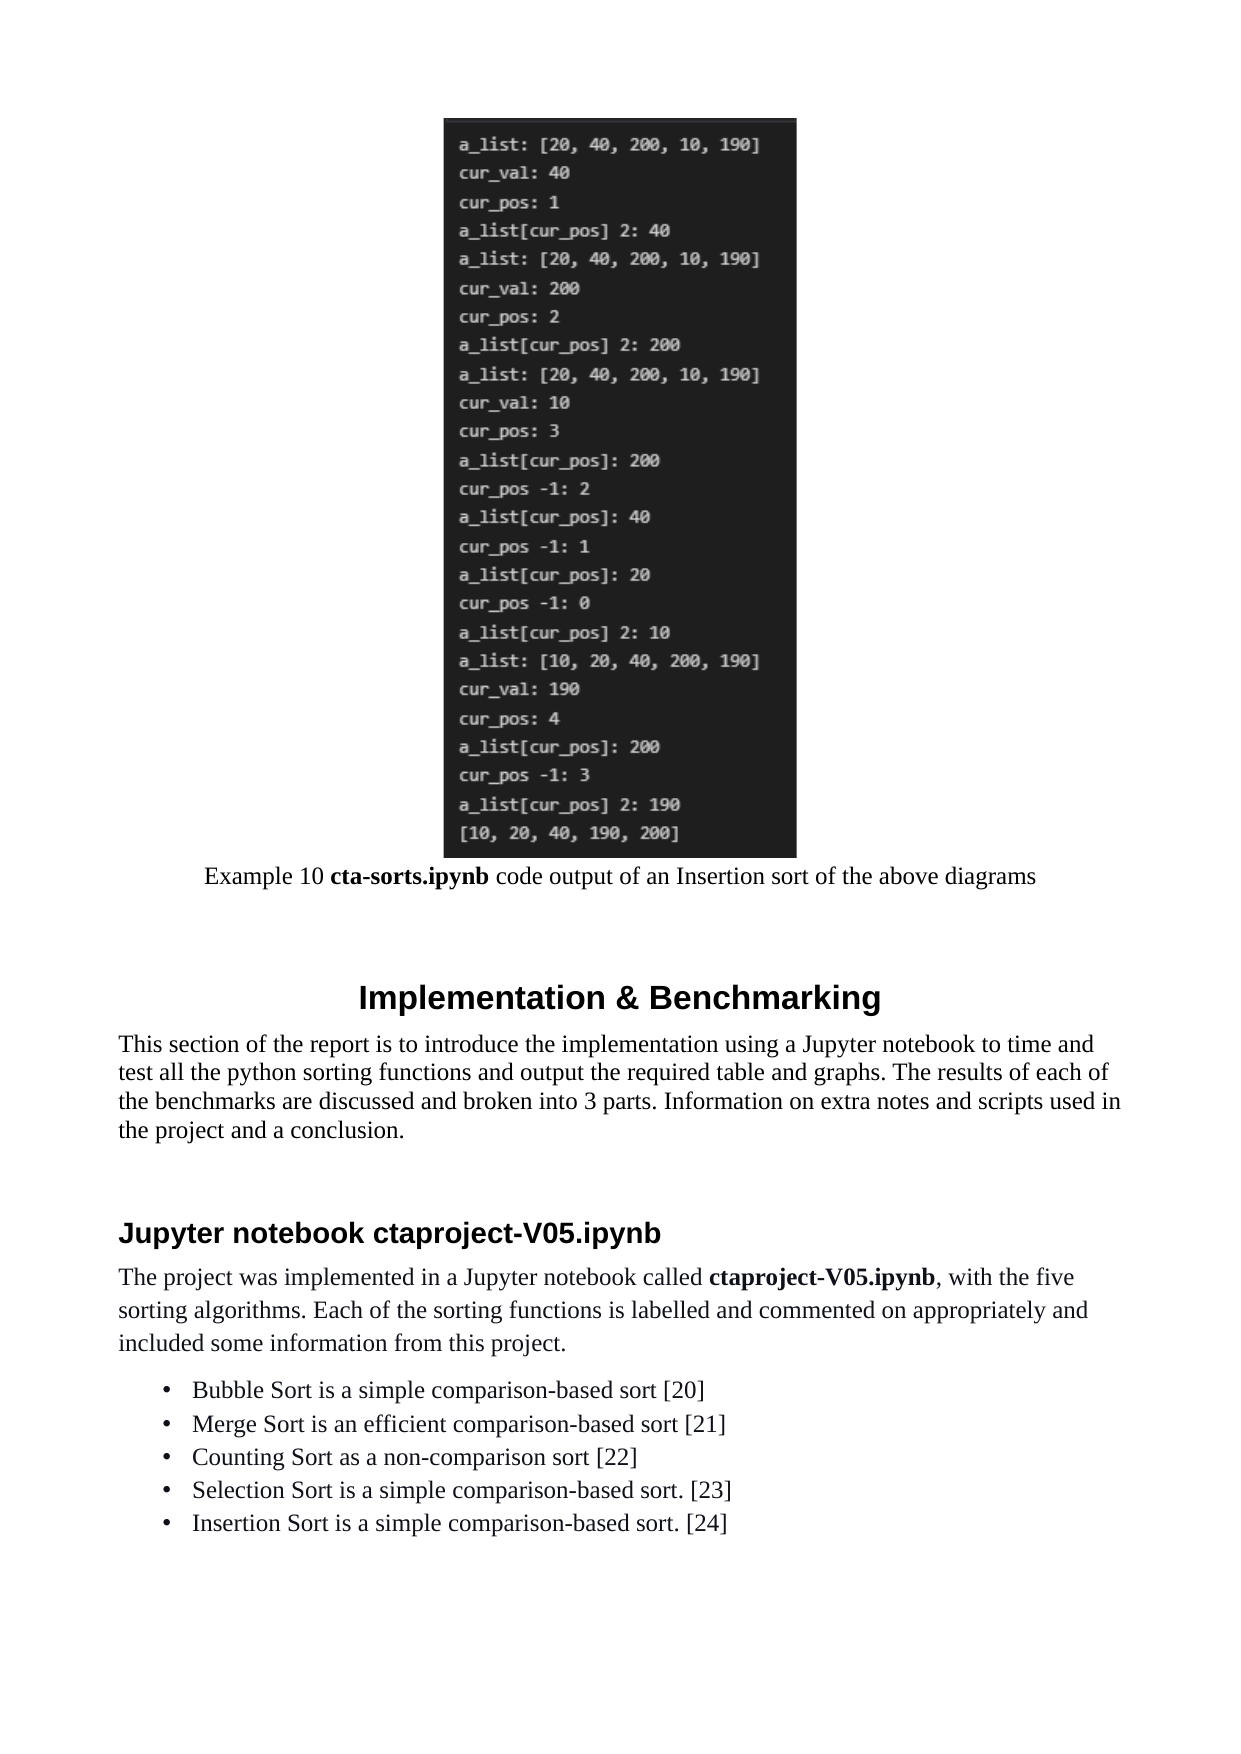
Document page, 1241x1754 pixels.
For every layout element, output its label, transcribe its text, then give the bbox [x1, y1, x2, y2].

subtitle Jupyter notebook ctaproject-V05.ipynb [118, 1216, 1122, 1249]
list Bubble Sort is a simple comparison-based sort [20] [162, 1376, 1122, 1404]
picture [443, 118, 797, 858]
text Example 10 cta-sorts.ipynb code output of an Insertion sort of the above diagrams [118, 118, 1122, 890]
text This section of the report is to introduce the implementation using a Jupyter notebook to time and test all the python sorting functions and output the required table and graphs. The results of each of the benchmarks are discussed and broken into 3 parts. Information on extra notes and scripts used in the project and a conclusion. [118, 1029, 1122, 1144]
text The project was implemented in a Jupyter notebook called ctaproject-V05.ipynb, with the five sorting algorithms. Each of the sorting functions is labelled and commented on appropriately and included some information from this project. [118, 1262, 1122, 1357]
list Insertion Sort is a simple comparison-based sort. [24] [162, 1508, 1122, 1536]
subtitle Implementation & Benchmarking [118, 977, 1122, 1016]
list Counting Sort as a non-comparison sort [22] [162, 1442, 1122, 1470]
list Merge Sort is an efficient comparison-based sort [21] [162, 1409, 1122, 1437]
list Selection Sort is a simple comparison-based sort. [23] [162, 1475, 1122, 1503]
